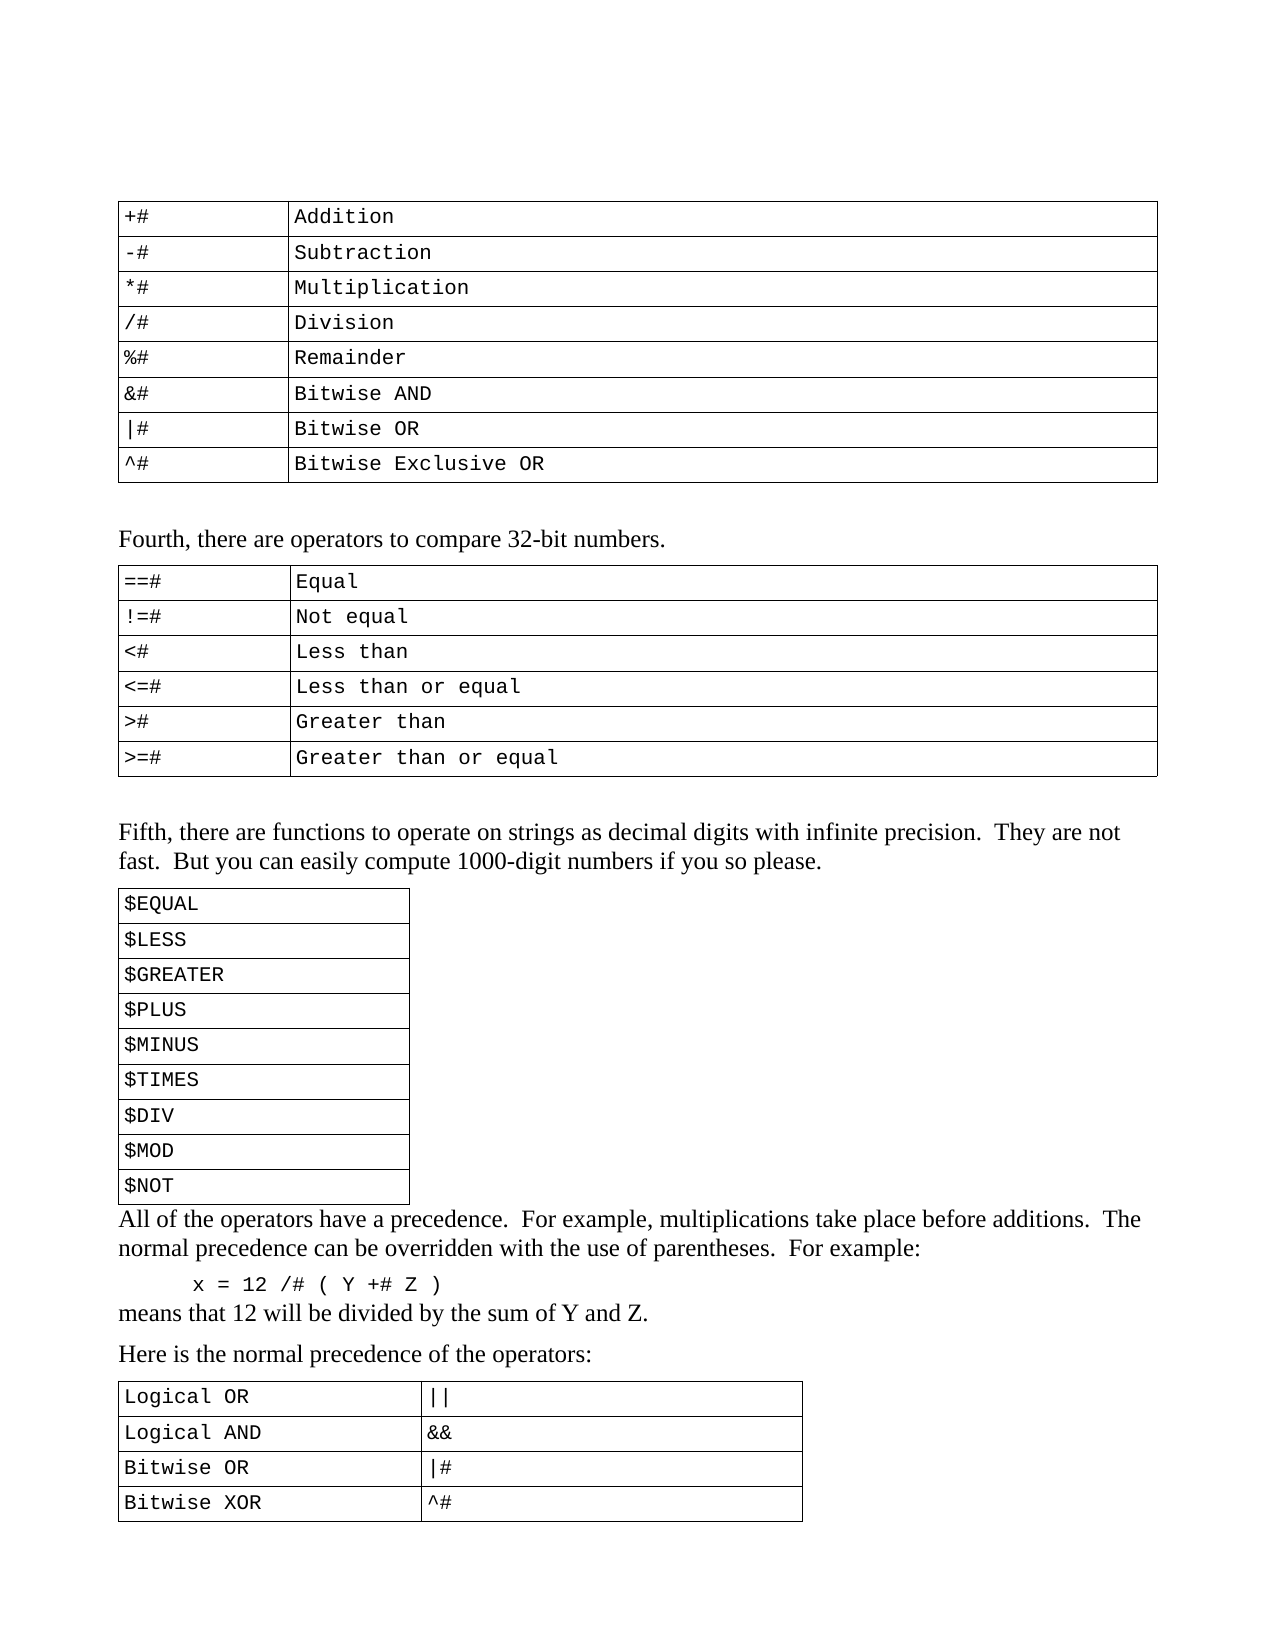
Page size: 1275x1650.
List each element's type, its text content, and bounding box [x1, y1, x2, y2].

text Fourth, there are operators to compare 32-bit numbers. [118, 524, 1157, 552]
text Here is the normal precedence of the operators: [118, 1339, 1157, 1368]
table_cell Bitwise OR [119, 1452, 421, 1486]
table_cell ># [119, 707, 290, 741]
table_cell Greater than [291, 707, 1157, 741]
table_cell >=# [119, 742, 290, 776]
text All of the operators have a precedence. For example, multiplications take place before additions. The normal precedence can be overridden with the use of parentheses. For example: [118, 1204, 1157, 1262]
table_cell /# [119, 307, 288, 341]
table_cell $PLUS [119, 994, 409, 1028]
table_cell $TIMES [119, 1065, 409, 1099]
table_cell Multiplication [289, 272, 1157, 306]
table_cell -# [119, 237, 288, 271]
text Fifth, there are functions to operate on strings as decimal digits with infinite precision. They are not fast. But you can easily compute 1000-digit numbers if you so please. [118, 817, 1157, 875]
table_header || [422, 1382, 802, 1416]
table_cell Remainder [289, 342, 1157, 377]
table_cell Division [289, 307, 1157, 341]
table_cell && [422, 1417, 802, 1451]
table_cell Not equal [291, 601, 1157, 635]
table_cell Greater than or equal [291, 742, 1157, 776]
table_cell <=# [119, 672, 290, 706]
table_cell $MINUS [119, 1029, 409, 1063]
table_cell &# [119, 378, 288, 412]
table_cell ^# [119, 448, 288, 482]
table_header Equal [291, 566, 1157, 600]
table_cell Less than [291, 636, 1157, 671]
table_cell Subtraction [289, 237, 1157, 271]
text x = 12 /# ( Y +# Z ) [192, 1274, 1157, 1298]
table_header +# [119, 202, 288, 236]
table_cell $NOT [119, 1170, 409, 1204]
table_cell $LESS [119, 924, 409, 958]
table_cell Bitwise OR [289, 413, 1157, 447]
table_cell $MOD [119, 1135, 409, 1169]
table_cell Less than or equal [291, 672, 1157, 706]
table_cell |# [422, 1452, 802, 1486]
table_cell Bitwise XOR [119, 1487, 421, 1521]
table_cell Bitwise Exclusive OR [289, 448, 1157, 482]
table_cell Logical AND [119, 1417, 421, 1451]
table_header Logical OR [119, 1382, 421, 1416]
table_cell !=# [119, 601, 290, 635]
table_header $EQUAL [119, 889, 409, 923]
table_cell $DIV [119, 1100, 409, 1134]
table_cell ^# [422, 1487, 802, 1521]
text means that 12 will be divided by the sum of Y and Z. [118, 1298, 1157, 1327]
table_header ==# [119, 566, 290, 600]
table_cell $GREATER [119, 959, 409, 993]
table_header Addition [289, 202, 1157, 236]
table_cell *# [119, 272, 288, 306]
table_cell <# [119, 636, 290, 671]
table_cell |# [119, 413, 288, 447]
table_cell Bitwise AND [289, 378, 1157, 412]
table_cell %# [119, 342, 288, 377]
